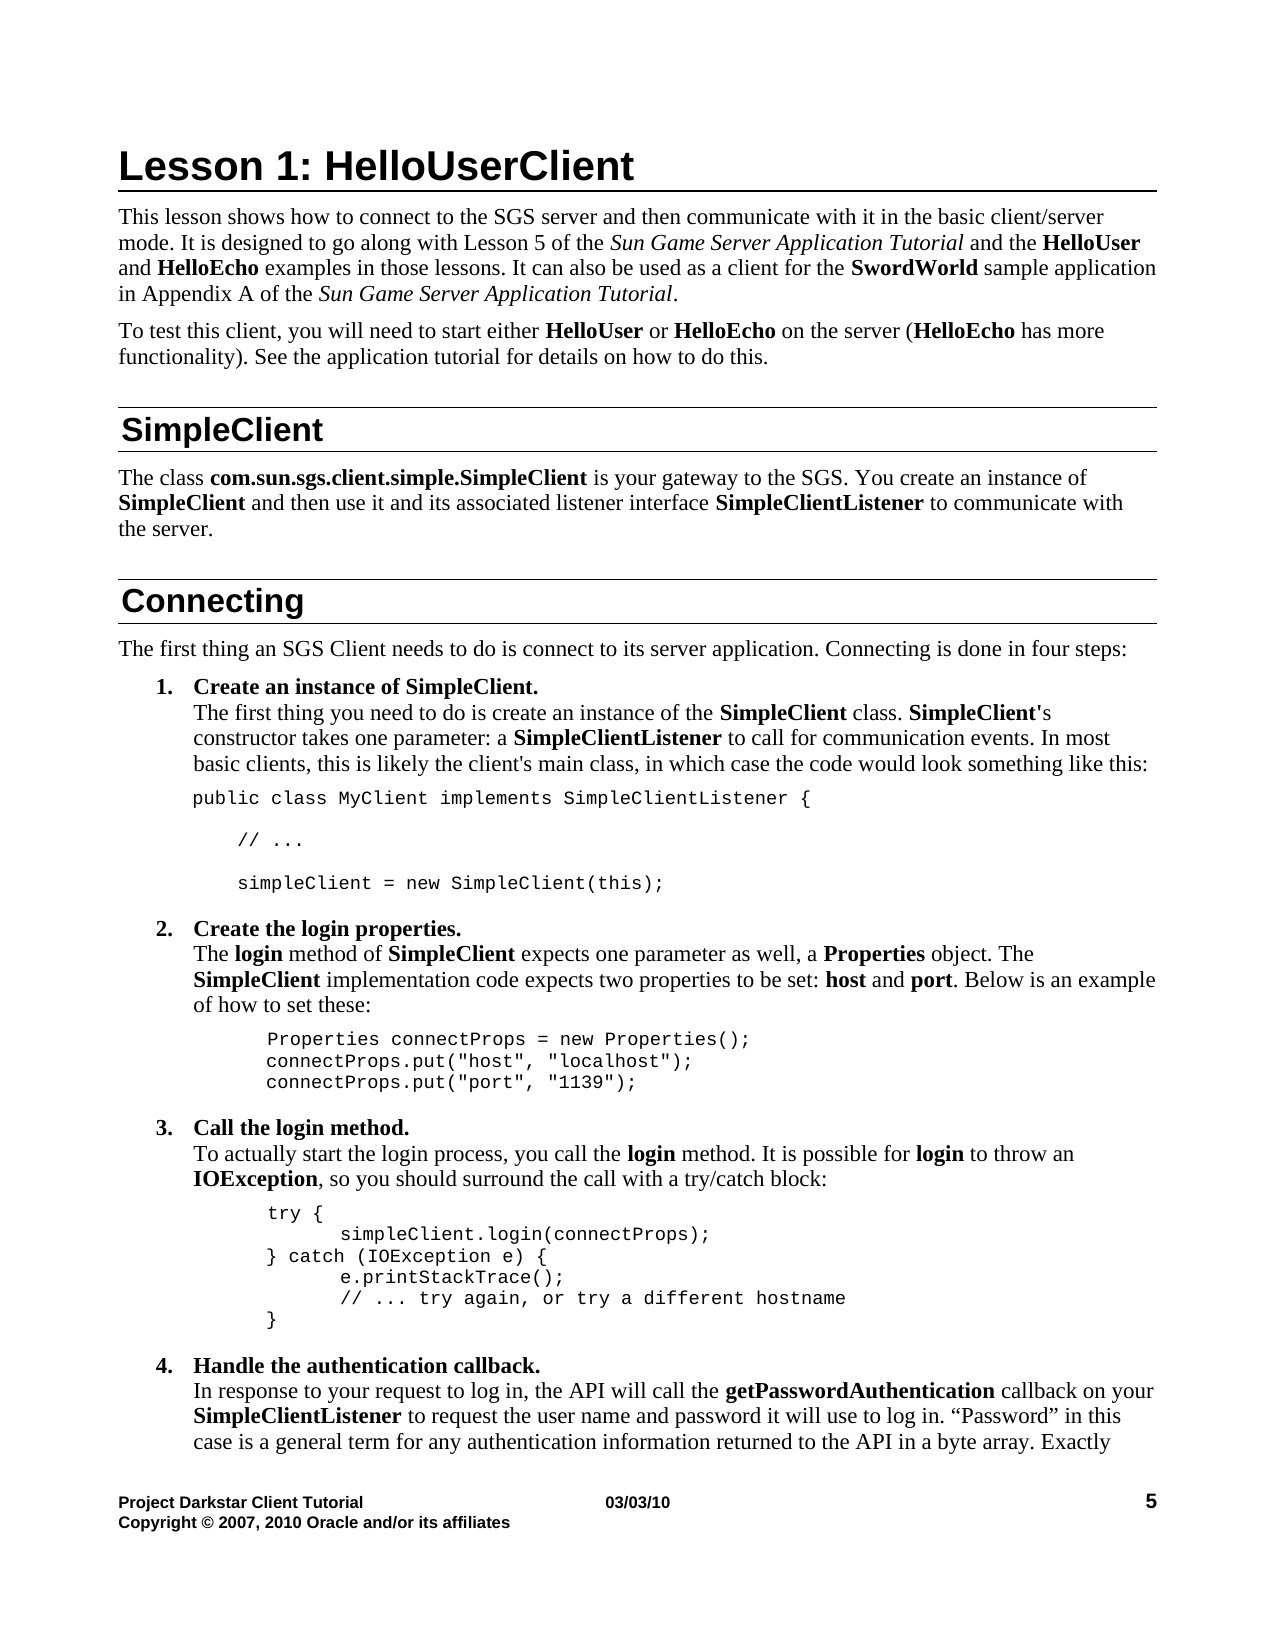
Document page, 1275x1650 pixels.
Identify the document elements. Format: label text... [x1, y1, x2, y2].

text simpleClient.login(connectProps); [192, 1225, 1098, 1246]
text The class com.sun.sgs.client.simple.SimpleClient is your gateway to the SGS. You create an instance of SimpleClient and then use it and its associated listener interface SimpleClientListener to communicate with the server. [118, 465, 1157, 541]
list Properties connectProps = new Properties(); [229, 1030, 1098, 1051]
text This lesson shows how to connect to the SGS server and then communicate with it in the basic client/server mode. It is designed to go along with Lesson 5 of the Sun Game Server Application Tutorial and the HelloUser and HelloEcho examples in those lessons. It can also be used as a client for the SwordWorld sample application in Appendix A of the Sun Game Server Application Tutorial. [118, 204, 1157, 306]
text // ... [192, 831, 1098, 852]
text public class MyClient implements SimpleClientListener { [192, 788, 1098, 810]
text // ... try again, or try a different hostname [192, 1289, 1098, 1310]
subtitle Connecting [118, 580, 1157, 623]
text connectProps.put("host", "localhost"); [192, 1051, 1098, 1073]
list Create the login properties. The login method of SimpleClient expects one parameter as well, a Properties object. The SimpleClient implementation code expects two properties to be set: host and port. Below is an example of how to set these: [156, 916, 1157, 1018]
text simpleClient = new SimpleClient(this); [192, 873, 1098, 916]
list Create an instance of SimpleClient. The first thing you need to do is create an instance of the SimpleClient class. SimpleClient's constructor takes one parameter: a SimpleClientListener to call for communication events. In most basic clients, this is likely the client's main class, in which case the code would look something like this: [156, 674, 1157, 776]
text The first thing an SGS Client needs to do is connect to its server application. Connecting is done in four steps: [118, 636, 1157, 662]
text } [192, 1310, 1098, 1353]
list Handle the authentication callback. In response to your request to log in, the API will call the getPasswordAuthentication callback on your SimpleClientListener to request the user name and password it will use to log in. “Password” in this case is a general term for any authentication information returned to the API in a byte array. Exactly [156, 1353, 1157, 1454]
list Call the login method. To actually start the login process, you call the login method. It is possible for login to throw an IOException, so you should surround the call with a try/catch block: [156, 1115, 1157, 1191]
text connectProps.put("port", "1139"); [192, 1073, 1098, 1115]
text To test this client, you will need to start either HelloUser or HelloEcho on the server (HelloEcho has more functionality). See the application tutorial for details on how to do this. [118, 318, 1157, 369]
subtitle SimpleClient [118, 408, 1157, 451]
subtitle Lesson 1: HelloUserClient [118, 143, 1157, 190]
text e.printStackTrace(); [192, 1268, 1098, 1289]
list try { [229, 1204, 1098, 1225]
text } catch (IOException e) { [192, 1246, 1098, 1268]
